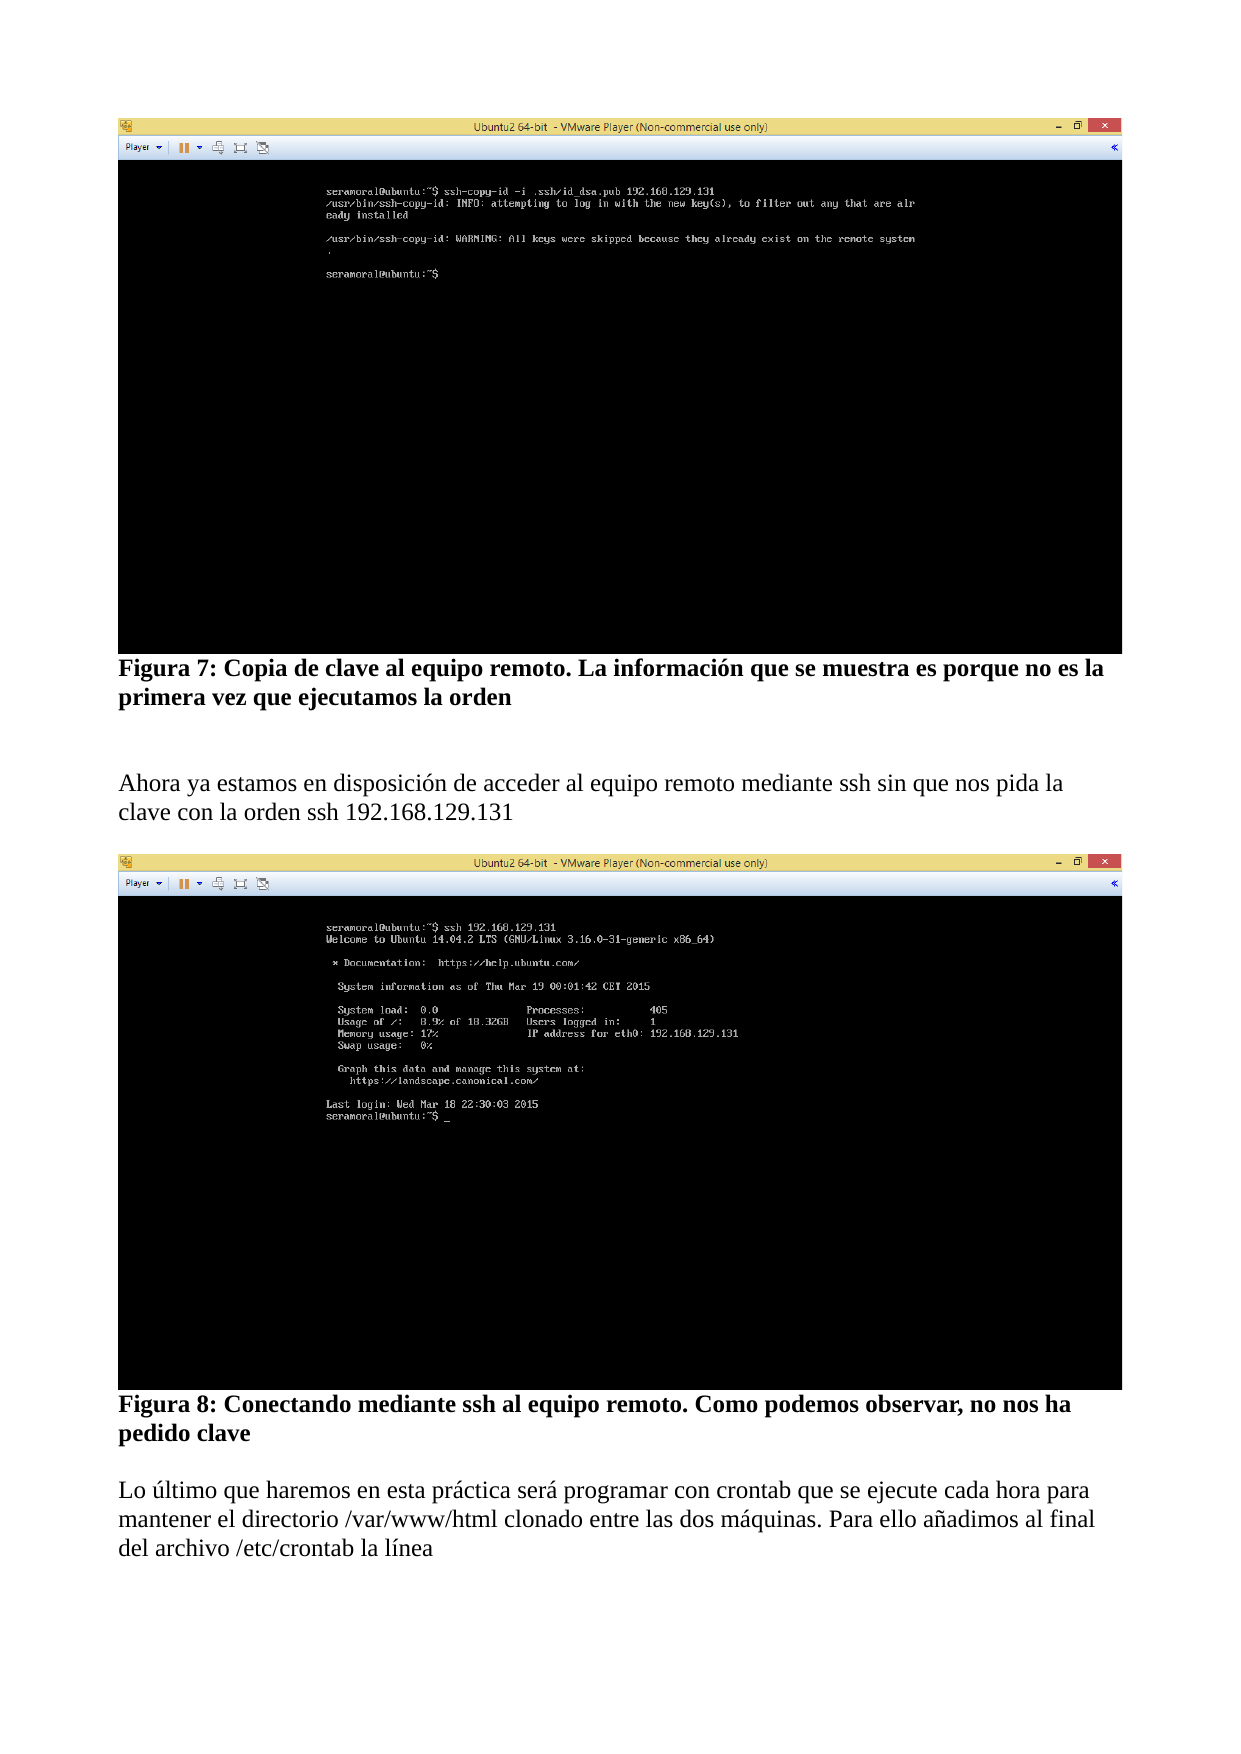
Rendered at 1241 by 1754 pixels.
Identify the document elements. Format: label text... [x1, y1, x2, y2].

text Ahora ya estamos en disposición de acceder al equipo remoto mediante ssh sin que nos pida la clave con la orden ssh 192.168.129.131 [118, 768, 1122, 826]
picture [118, 118, 1123, 654]
text Figura 8: Conectando mediante ssh al equipo remoto. Como podemos observar, no nos ha pedido clave [118, 1390, 1122, 1447]
text Figura 7: Copia de clave al equipo remoto. La información que se muestra es porque no es la primera vez que ejecutamos la orden [118, 654, 1122, 711]
text Lo último que haremos en esta práctica será programar con crontab que se ejecute cada hora para mantener el directorio /var/www/html clonado entre las dos máquinas. Para ello añadimos al final del archivo /etc/crontab la línea [118, 1476, 1122, 1562]
picture [118, 854, 1123, 1390]
